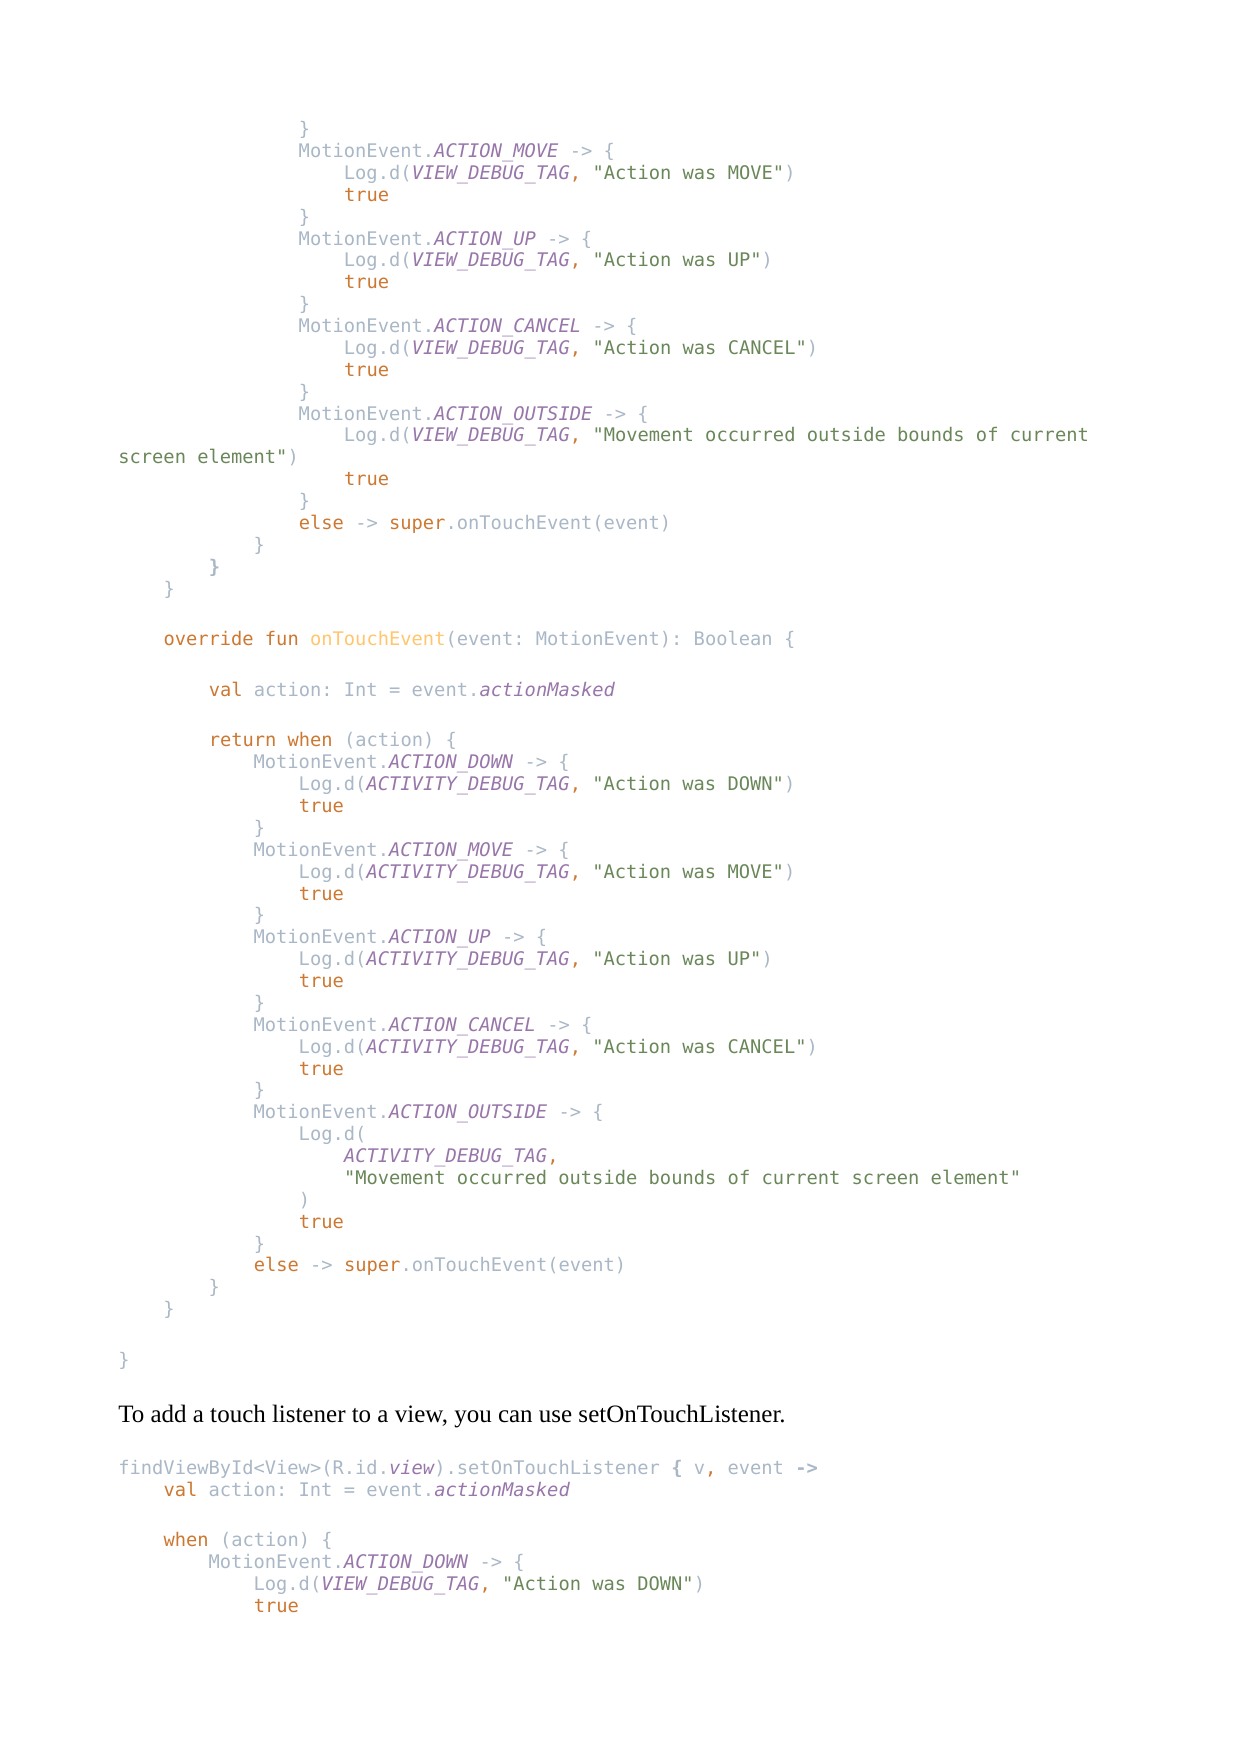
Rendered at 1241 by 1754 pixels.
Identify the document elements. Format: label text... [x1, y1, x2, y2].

text findViewById<View>(R.id.view).setOnTouchListener { v, event -> val action: Int = event.actionMasked when (action) { MotionEvent.ACTION_DOWN -> { Log.d(VIEW_DEBUG_TAG, "Action was DOWN") true [118, 1457, 1122, 1617]
text } MotionEvent.ACTION_MOVE -> { Log.d(VIEW_DEBUG_TAG, "Action was MOVE") true } MotionEvent.ACTION_UP -> { Log.d(VIEW_DEBUG_TAG, "Action was UP") true } MotionEvent.ACTION_CANCEL -> { Log.d(VIEW_DEBUG_TAG, "Action was CANCEL") true } MotionEvent.ACTION_OUTSIDE -> { Log.d(VIEW_DEBUG_TAG, "Movement occurred outside bounds of current screen element") true } else -> super.onTouchEvent(event) } } } override fun onTouchEvent(event: MotionEvent): Boolean { val action: Int = event.actionMasked return when (action) { MotionEvent.ACTION_DOWN -> { Log.d(ACTIVITY_DEBUG_TAG, "Action was DOWN") true } MotionEvent.ACTION_MOVE -> { Log.d(ACTIVITY_DEBUG_TAG, "Action was MOVE") true } MotionEvent.ACTION_UP -> { Log.d(ACTIVITY_DEBUG_TAG, "Action was UP") true } MotionEvent.ACTION_CANCEL -> { Log.d(ACTIVITY_DEBUG_TAG, "Action was CANCEL") true } MotionEvent.ACTION_OUTSIDE -> { Log.d( ACTIVITY_DEBUG_TAG, "Movement occurred outside bounds of current screen element" ) true } else -> super.onTouchEvent(event) } } } [118, 118, 1122, 1399]
text To add a touch listener to a view, you can use setOnTouchListener. [118, 1399, 1122, 1428]
